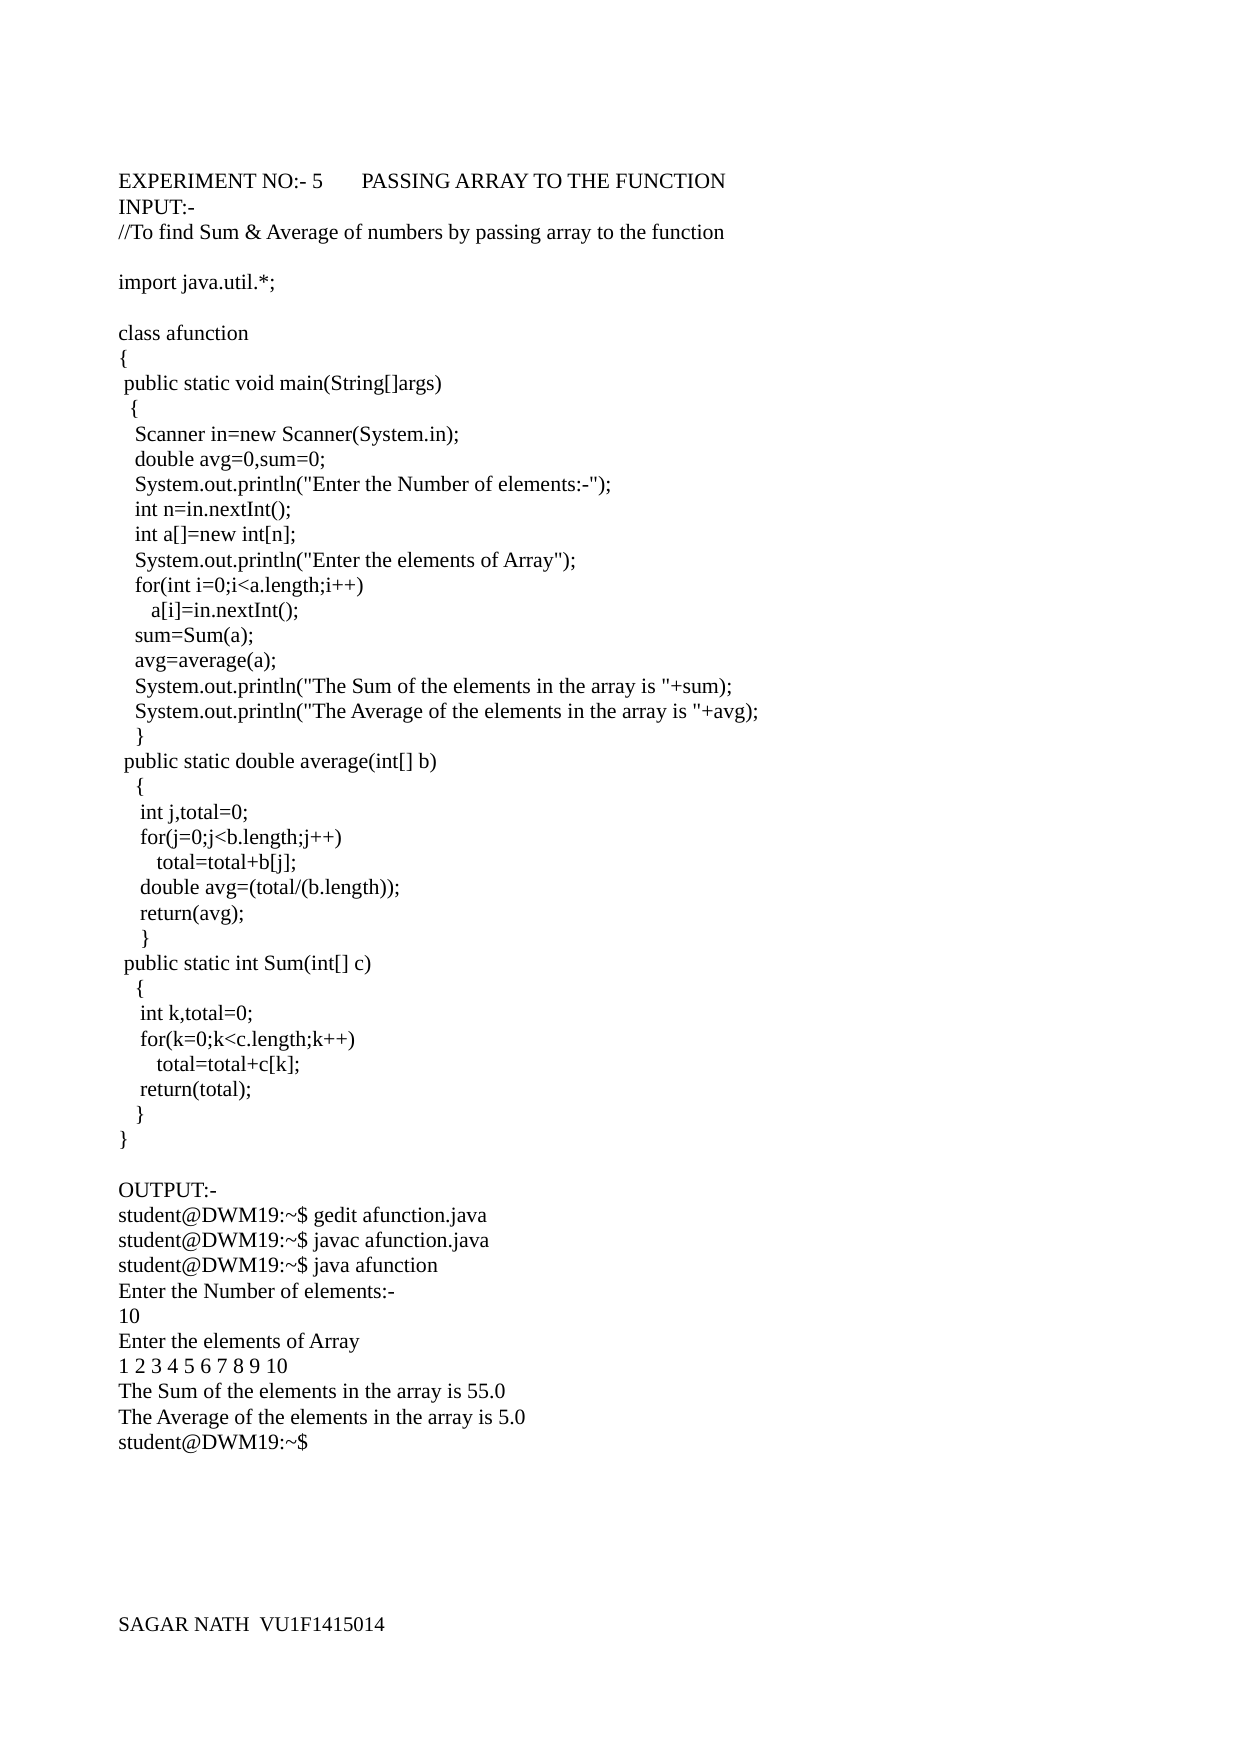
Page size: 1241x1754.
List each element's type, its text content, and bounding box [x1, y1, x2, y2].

text 1 2 3 4 5 6 7 8 9 10 [118, 1353, 1122, 1378]
text } [118, 925, 1122, 950]
text } [118, 1126, 1122, 1152]
text System.out.println("Enter the Number of elements:-"); [118, 471, 1122, 496]
text The Average of the elements in the array is 5.0 [118, 1404, 1122, 1429]
text student@DWM19:~$ gedit afunction.java [118, 1202, 1122, 1227]
text public static void main(String[]args) [118, 370, 1122, 395]
text } [118, 1101, 1122, 1126]
text INPUT:- [118, 194, 1122, 219]
text sum=Sum(a); [118, 622, 1122, 647]
text Enter the elements of Array [118, 1328, 1122, 1353]
text return(avg); [118, 899, 1122, 925]
text for(k=0;k<c.length;k++) [118, 1026, 1122, 1051]
text Enter the Number of elements:- [118, 1278, 1122, 1303]
text double avg=0,sum=0; [118, 446, 1122, 471]
text total=total+b[j]; [118, 849, 1122, 874]
text int a[]=new int[n]; [118, 521, 1122, 547]
text int k,total=0; [118, 1000, 1122, 1026]
text { [118, 345, 1122, 370]
text avg=average(a); [118, 647, 1122, 673]
text total=total+c[k]; [118, 1051, 1122, 1076]
text System.out.println("Enter the elements of Array"); [118, 547, 1122, 572]
text student@DWM19:~$ javac afunction.java [118, 1227, 1122, 1252]
text public static double average(int[] b) [118, 748, 1122, 773]
text int n=in.nextInt(); [118, 496, 1122, 521]
text for(int i=0;i<a.length;i++) [118, 572, 1122, 597]
text The Sum of the elements in the array is 55.0 [118, 1378, 1122, 1404]
text public static int Sum(int[] c) [118, 950, 1122, 975]
text a[i]=in.nextInt(); [118, 597, 1122, 622]
text System.out.println("The Average of the elements in the array is "+avg); [118, 698, 1122, 723]
text import java.util.*; [118, 269, 1122, 294]
text System.out.println("The Sum of the elements in the array is "+sum); [118, 673, 1122, 698]
text { [118, 773, 1122, 799]
text student@DWM19:~$ [118, 1429, 1122, 1454]
text return(total); [118, 1076, 1122, 1101]
text { [118, 975, 1122, 1000]
text student@DWM19:~$ java afunction [118, 1252, 1122, 1278]
text class afunction [118, 320, 1122, 345]
text int j,total=0; [118, 799, 1122, 824]
text 10 [118, 1303, 1122, 1328]
text for(j=0;j<b.length;j++) [118, 824, 1122, 849]
text { [118, 395, 1122, 421]
text } [118, 723, 1122, 748]
text double avg=(total/(b.length)); [118, 874, 1122, 899]
text Scanner in=new Scanner(System.in); [118, 421, 1122, 446]
text OUTPUT:- [118, 1177, 1122, 1202]
text //To find Sum & Average of numbers by passing array to the function [118, 219, 1122, 244]
text EXPERIMENT NO:- 5 PASSING ARRAY TO THE FUNCTION [118, 168, 1122, 194]
